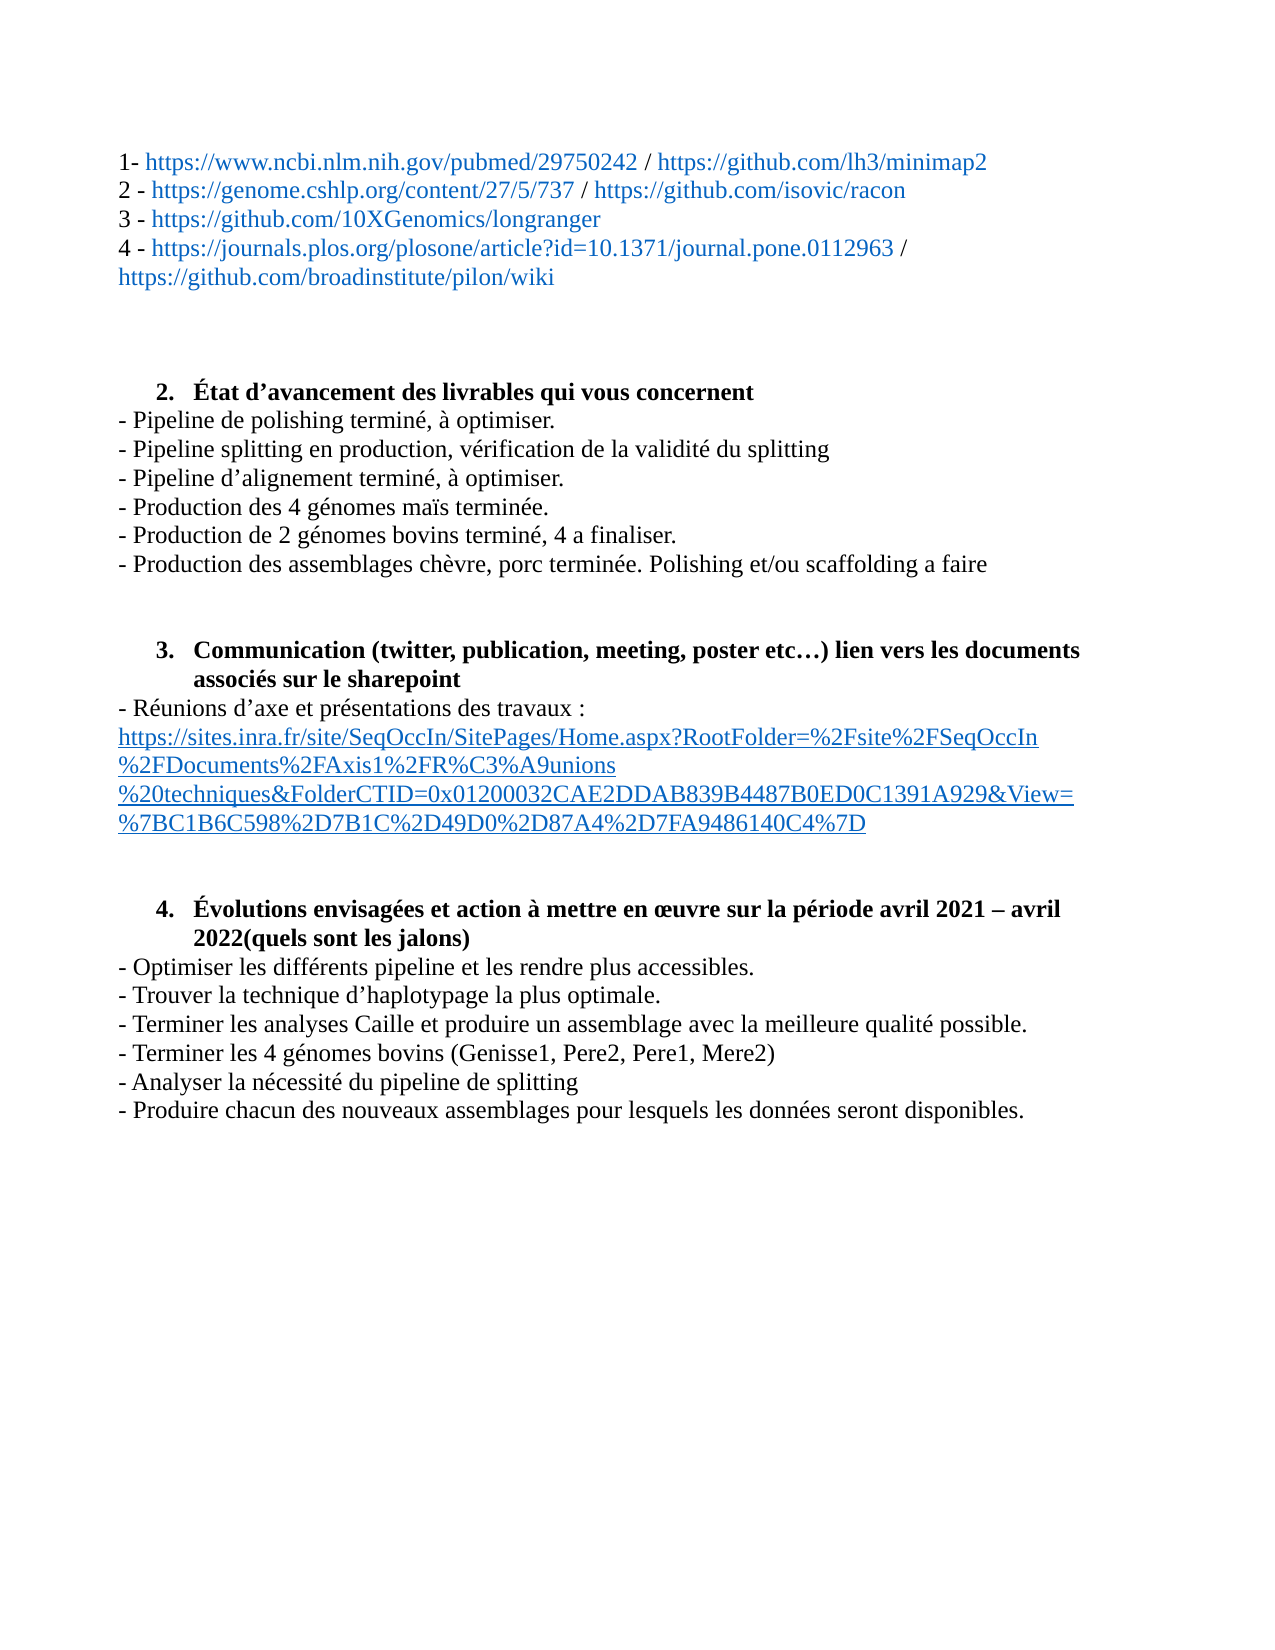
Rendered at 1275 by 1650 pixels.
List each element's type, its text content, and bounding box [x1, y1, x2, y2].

text - Production des 4 génomes maïs terminée. [118, 492, 1157, 521]
text - Terminer les analyses Caille et produire un assemblage avec la meilleure qualité possible. [118, 1009, 1157, 1038]
text - Pipeline d’alignement terminé, à optimiser. [118, 463, 1157, 492]
list État d’avancement des livrables qui vous concernent [156, 377, 1157, 406]
text - Optimiser les différents pipeline et les rendre plus accessibles. [118, 952, 1157, 981]
text - Terminer les 4 génomes bovins (Genisse1, Pere2, Pere1, Mere2) [118, 1038, 1157, 1067]
text - Pipeline de polishing terminé, à optimiser. [118, 406, 1157, 434]
text 3 - https://github.com/10XGenomics/longranger [118, 204, 1157, 233]
text 4 - https://journals.plos.org/plosone/article?id=10.1371/journal.pone.0112963 / https://github.com/broadinstitute/pilon/wiki [118, 233, 1157, 291]
text https://sites.inra.fr/site/SeqOccIn/SitePages/Home.aspx?RootFolder=%2Fsite%2FSeqOccIn%2FDocuments%2FAxis1%2FR%C3%A9unions%20techniques&FolderCTID=0x01200032CAE2DDAB839B4487B0ED0C1391A929&View=%7BC1B6C598%2D7B1C%2D49D0%2D87A4%2D7FA9486140C4%7D [118, 722, 1157, 837]
text - Pipeline splitting en production, vérification de la validité du splitting [118, 434, 1157, 463]
text - Réunions d’axe et présentations des travaux : [118, 693, 1157, 722]
text - Trouver la technique d’haplotypage la plus optimale. [118, 981, 1157, 1009]
text - Produire chacun des nouveaux assemblages pour lesquels les données seront disponibles. [118, 1096, 1157, 1124]
text - Production des assemblages chèvre, porc terminée. Polishing et/ou scaffolding a faire [118, 549, 1157, 578]
list Communication (twitter, publication, meeting, poster etc…) lien vers les documents associés sur le sharepoint [156, 636, 1157, 693]
text 1- https://www.ncbi.nlm.nih.gov/pubmed/29750242 / https://github.com/lh3/minimap2 [118, 147, 1157, 176]
text - Analyser la nécessité du pipeline de splitting [118, 1067, 1157, 1096]
text - Production de 2 génomes bovins terminé, 4 a finaliser. [118, 521, 1157, 549]
list Évolutions envisagées et action à mettre en œuvre sur la période avril 2021 – avril 2022(quels sont les jalons) [156, 894, 1157, 952]
text 2 - https://genome.cshlp.org/content/27/5/737 / https://github.com/isovic/racon [118, 176, 1157, 204]
